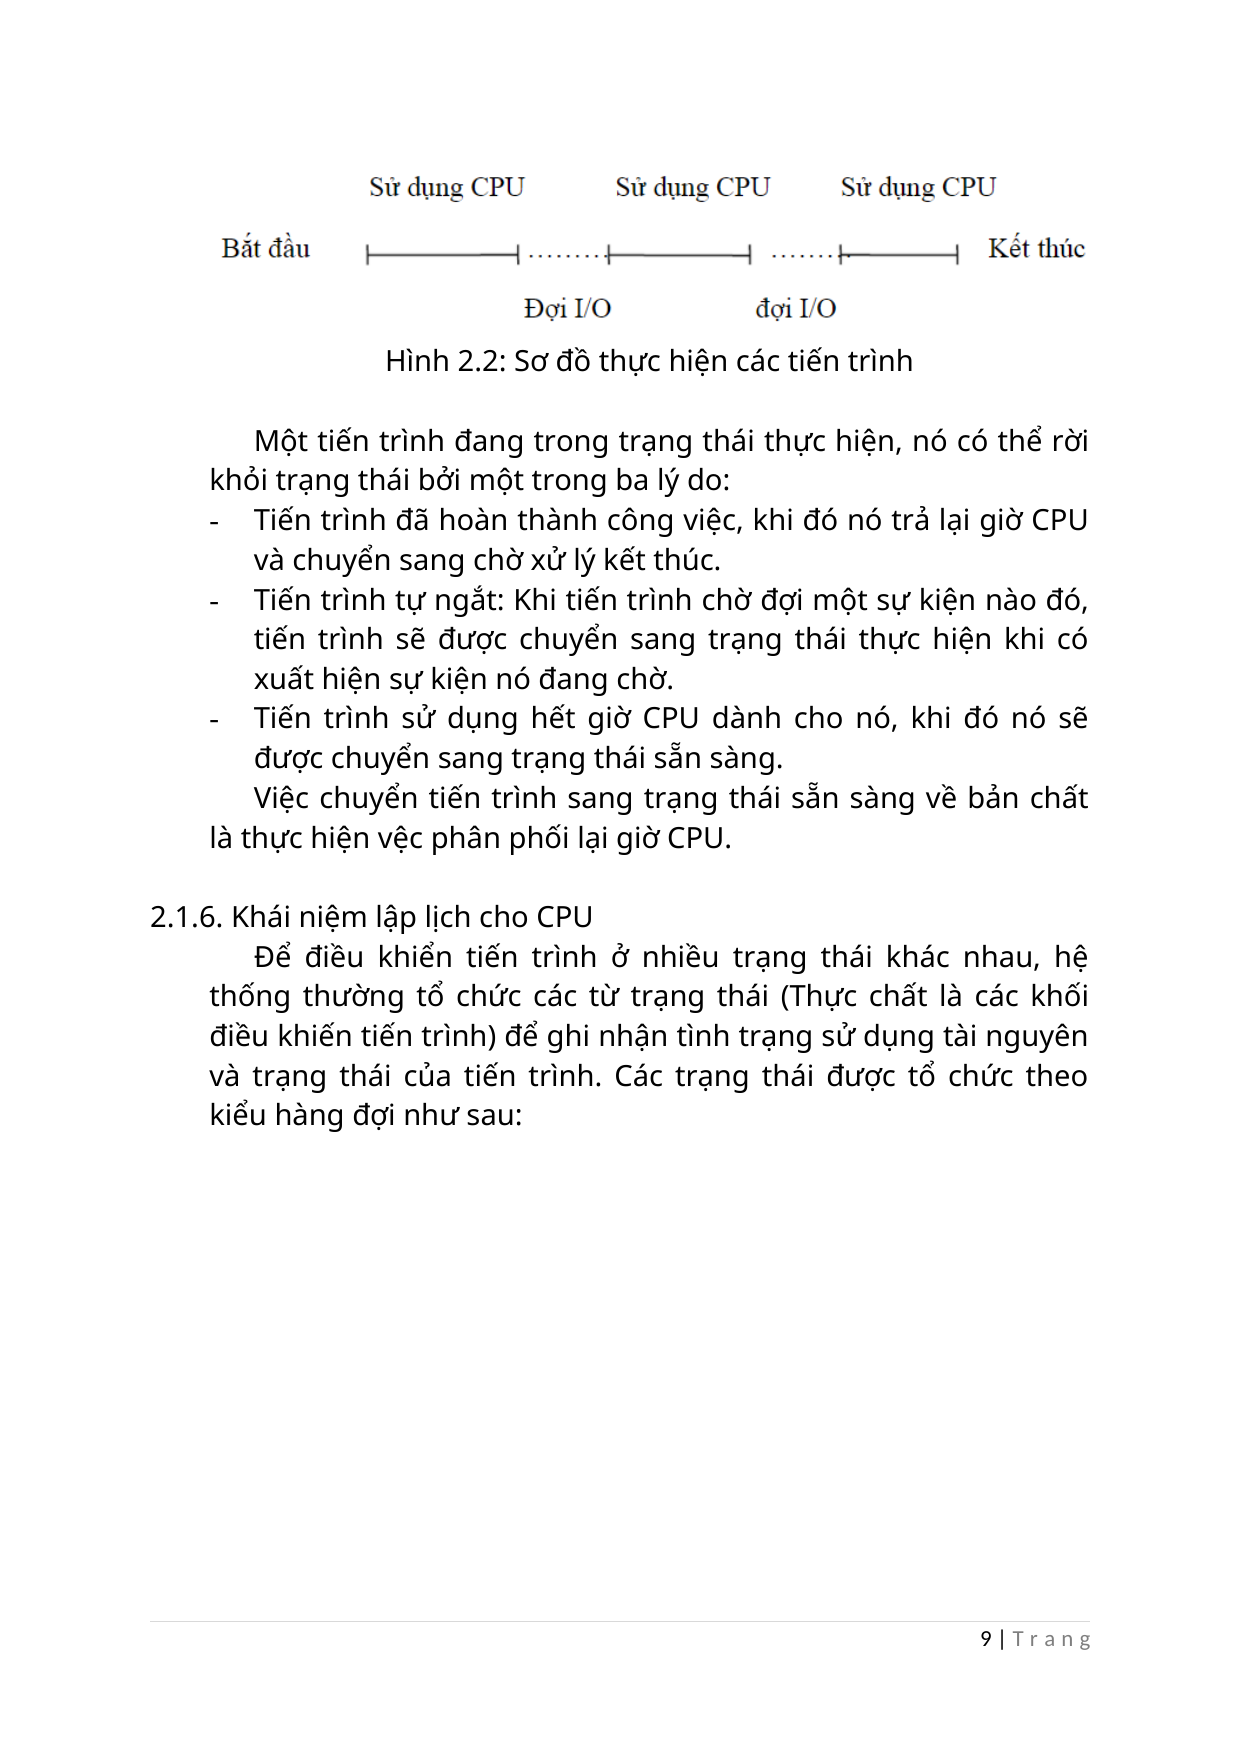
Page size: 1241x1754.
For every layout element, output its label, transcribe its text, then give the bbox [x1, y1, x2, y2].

list 2.1.6. Khái niệm lập lịch cho CPU [150, 896, 1090, 936]
list Tiến trình tự ngắt: Khi tiến trình chờ đợi một sự kiện nào đó, tiến trình sẽ được chuyển sang trạng thái thực hiện khi có xuất hiện sự kiện nó đang chờ. [209, 579, 1090, 698]
list Tiến trình sử dụng hết giờ CPU dành cho nó, khi đó nó sẽ được chuyển sang trạng thái sẵn sàng. [209, 698, 1090, 777]
list Để điều khiển tiến trình ở nhiều trạng thái khác nhau, hệ thống thường tổ chức các từ trạng thái (Thực chất là các khối điều khiến tiến trình) để ghi nhận tình trạng sử dụng tài nguyên và trạng thái của tiến trình. Các trạng thái được tổ chức theo kiểu hàng đợi như sau: [209, 936, 1090, 1134]
list Một tiến trình đang trong trạng thái thực hiện, nó có thể rời khỏi trạng thái bởi một trong ba lý do: [209, 420, 1090, 499]
list Việc chuyển tiến trình sang trạng thái sẵn sàng về bản chất là thực hiện vệc phân phối lại giờ CPU. [209, 777, 1090, 857]
picture [209, 150, 1109, 340]
list Tiến trình đã hoàn thành công việc, khi đó nó trả lại giờ CPU và chuyển sang chờ xử lý kết thúc. [209, 499, 1090, 579]
list Hình 2.2: Sơ đồ thực hiện các tiến trình [209, 341, 1090, 380]
